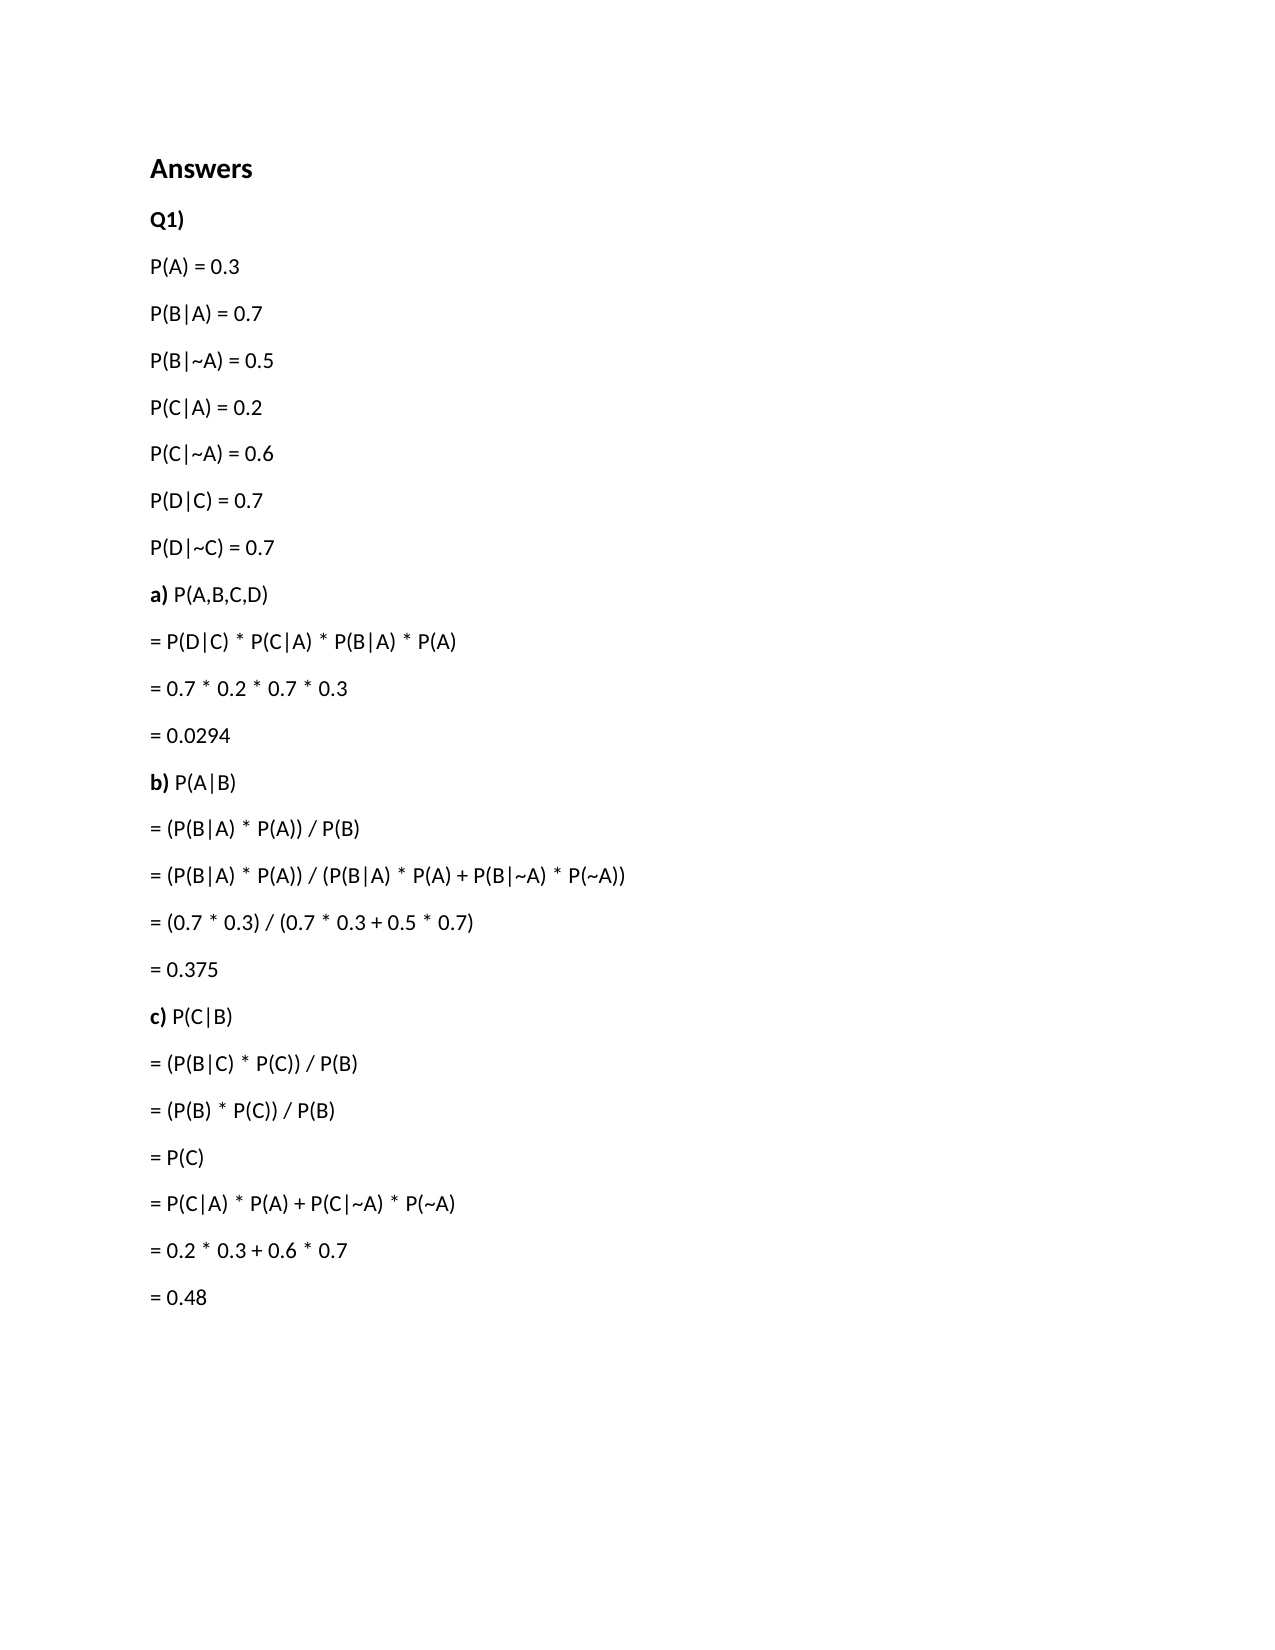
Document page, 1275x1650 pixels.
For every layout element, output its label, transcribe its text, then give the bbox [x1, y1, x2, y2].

text = (P(B|A) * P(A)) / P(B) [150, 814, 1125, 842]
text = (P(B|A) * P(A)) / (P(B|A) * P(A) + P(B|~A) * P(~A)) [150, 861, 1125, 889]
text = P(C) [150, 1143, 1125, 1171]
text = (P(B|C) * P(C)) / P(B) [150, 1049, 1125, 1077]
text = 0.2 * 0.3 + 0.6 * 0.7 [150, 1236, 1125, 1264]
text P(A) = 0.3 [150, 252, 1125, 280]
text P(C|A) = 0.2 [150, 393, 1125, 421]
text = 0.375 [150, 955, 1125, 983]
text = 0.0294 [150, 721, 1125, 749]
text = (P(B) * P(C)) / P(B) [150, 1096, 1125, 1124]
text P(C|~A) = 0.6 [150, 439, 1125, 467]
text = 0.7 * 0.2 * 0.7 * 0.3 [150, 674, 1125, 702]
text b) P(A|B) [150, 768, 1125, 796]
text Answers [150, 150, 1125, 186]
text a) P(A,B,C,D) [150, 580, 1125, 608]
text = P(C|A) * P(A) + P(C|~A) * P(~A) [150, 1189, 1125, 1217]
text Q1) [150, 205, 1125, 233]
text = 0.48 [150, 1283, 1125, 1311]
text P(D|~C) = 0.7 [150, 533, 1125, 561]
text P(D|C) = 0.7 [150, 486, 1125, 514]
text c) P(C|B) [150, 1002, 1125, 1030]
text P(B|~A) = 0.5 [150, 346, 1125, 374]
text P(B|A) = 0.7 [150, 299, 1125, 327]
text = P(D|C) * P(C|A) * P(B|A) * P(A) [150, 627, 1125, 655]
text = (0.7 * 0.3) / (0.7 * 0.3 + 0.5 * 0.7) [150, 908, 1125, 936]
